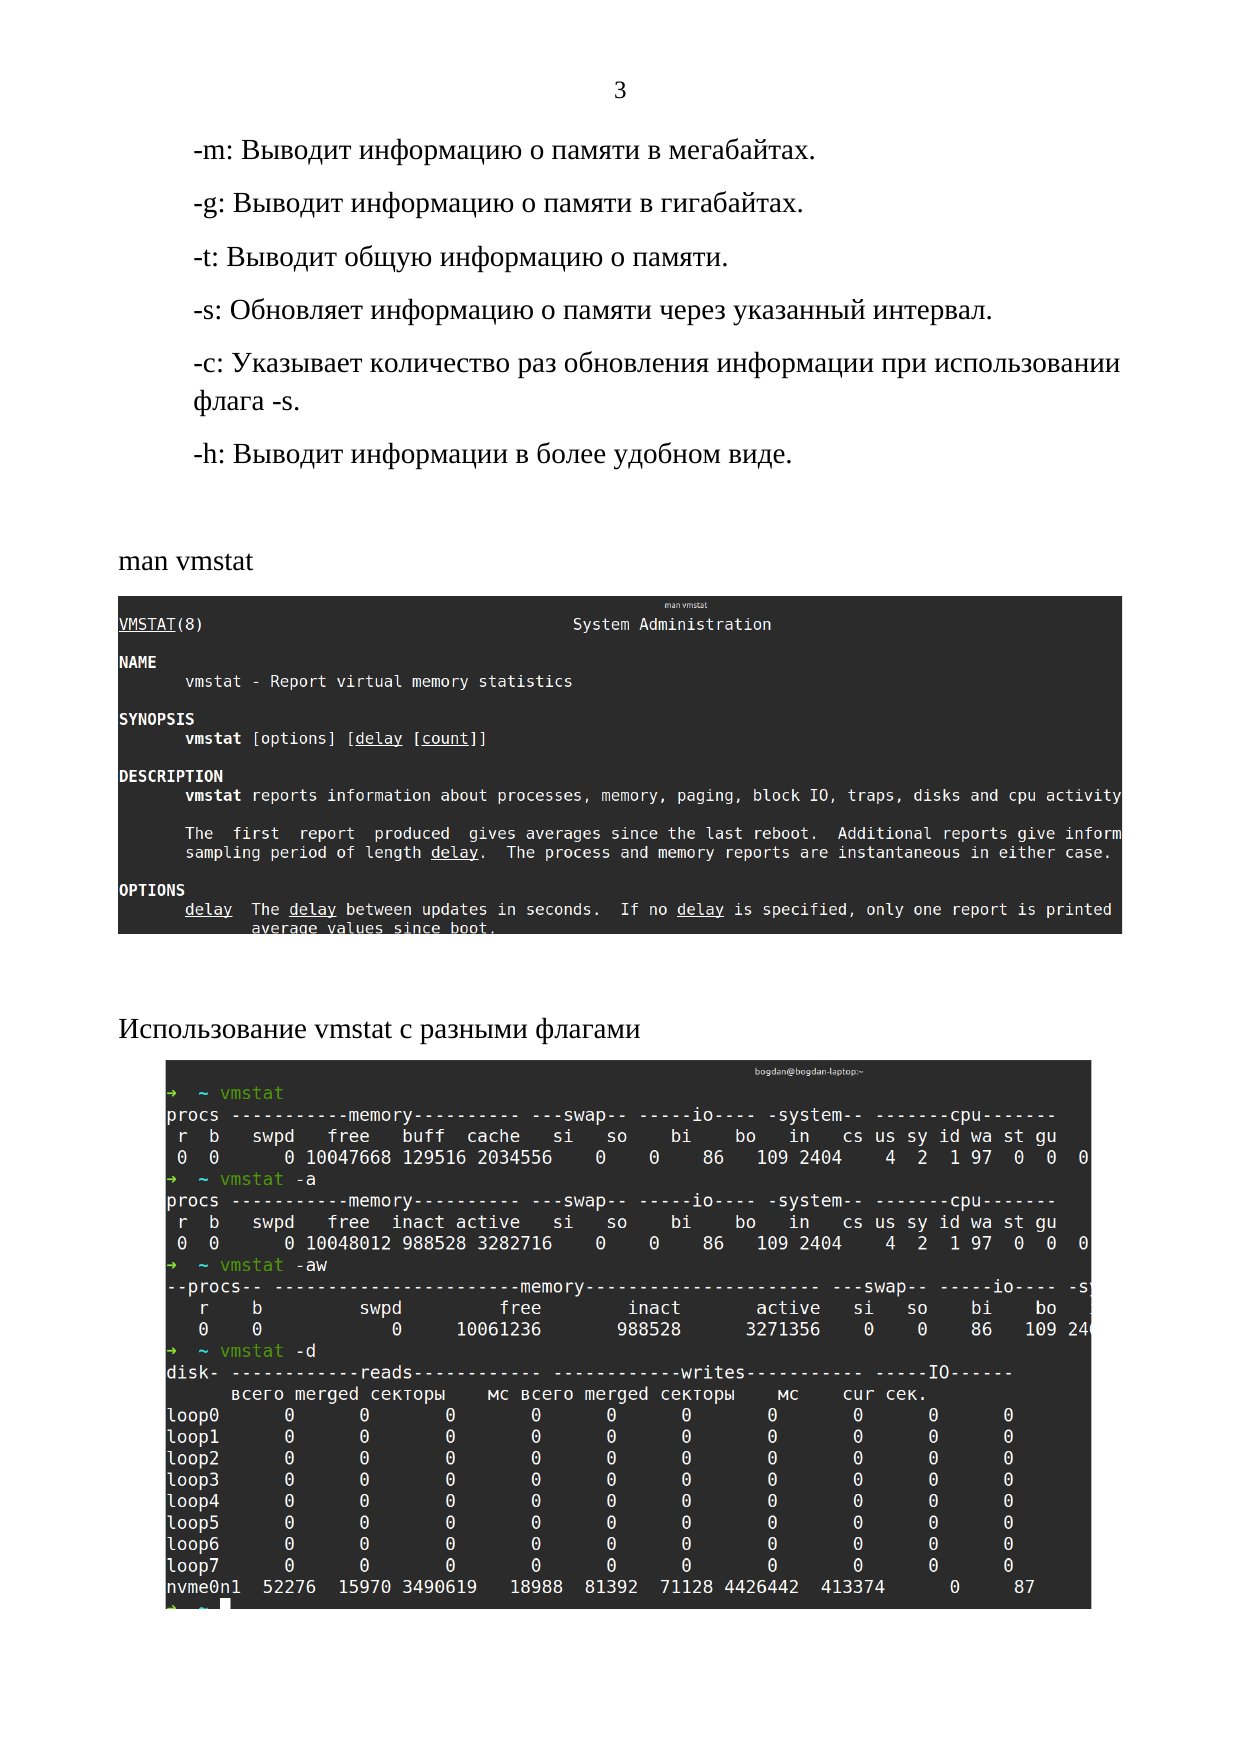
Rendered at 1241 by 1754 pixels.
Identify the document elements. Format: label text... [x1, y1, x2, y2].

picture [165, 1060, 1092, 1609]
list -t: Выводит общую информацию о памяти. [164, 239, 1122, 272]
list -h: Выводит информации в более удобном виде. [164, 437, 1122, 470]
text man vmstat [118, 543, 1122, 576]
list -c: Указывает количество раз обновления информации при использовании флага -s. [164, 345, 1122, 417]
list -g: Выводит информацию о памяти в гигабайтах. [164, 186, 1122, 219]
list -s: Обновляет информацию о памяти через указанный интервал. [164, 292, 1122, 325]
picture [118, 596, 1123, 934]
text Использование vmstat с разными флагами [118, 1011, 1122, 1044]
list -m: Выводит информацию о памяти в мегабайтах. [164, 132, 1122, 166]
